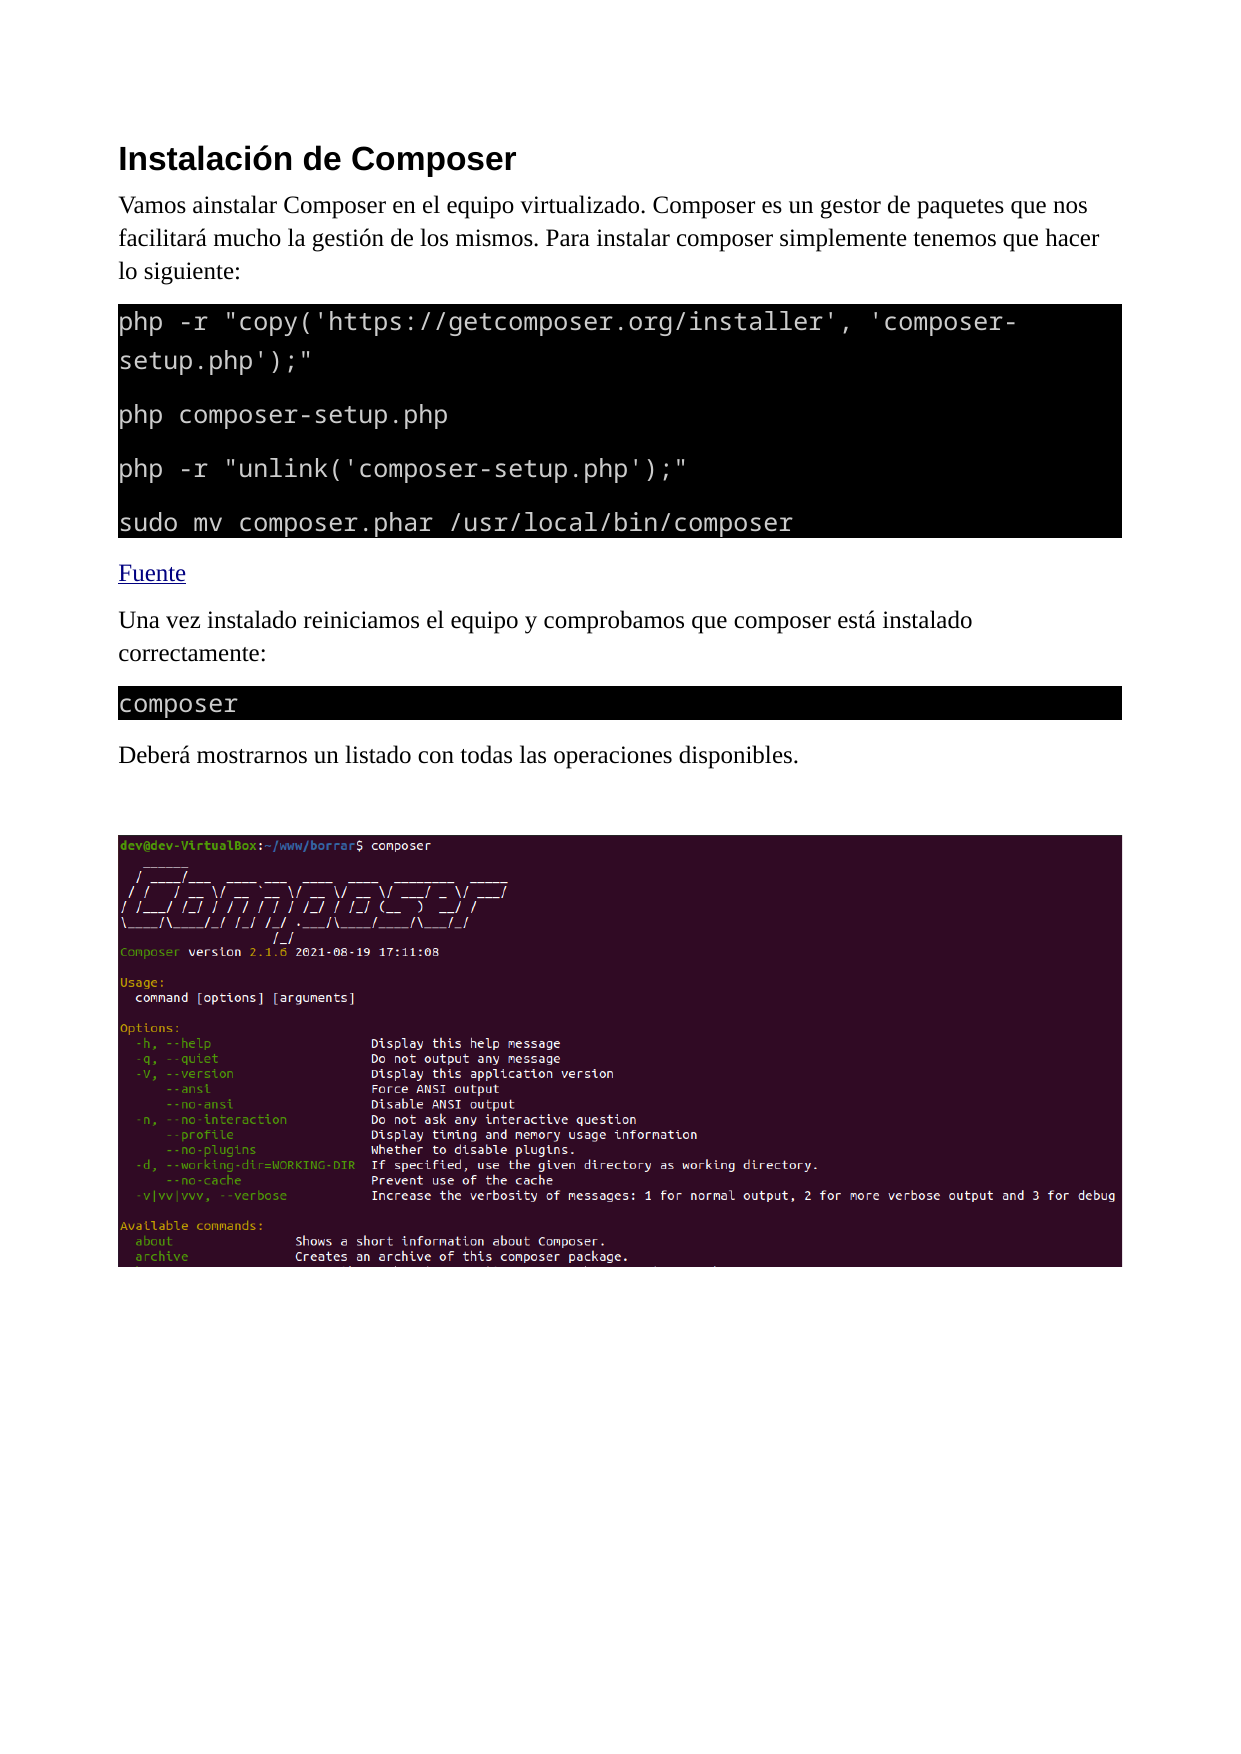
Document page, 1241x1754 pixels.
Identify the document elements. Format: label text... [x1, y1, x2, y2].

text composer [118, 686, 1122, 720]
text php -r "copy('https://getcomposer.org/installer', 'composer-setup.php');" [118, 304, 1122, 377]
text Vamos ainstalar Composer en el equipo virtualizado. Composer es un gestor de paquetes que nos facilitará mucho la gestión de los mismos. Para instalar composer simplemente tenemos que hacer lo siguiente: [118, 190, 1122, 285]
text Fuente [118, 558, 1122, 587]
text php composer-setup.php [118, 397, 1122, 431]
subtitle Instalación de Composer [118, 139, 1122, 178]
text php -r "unlink('composer-setup.php');" [118, 450, 1122, 484]
text Una vez instalado reiniciamos el equipo y comprobamos que composer está instalado correctamente: [118, 606, 1122, 667]
picture [118, 835, 1123, 1267]
text Deberá mostrarnos un listado con todas las operaciones disponibles. [118, 740, 1122, 769]
text sudo mv composer.phar /usr/local/bin/composer [118, 504, 1122, 538]
